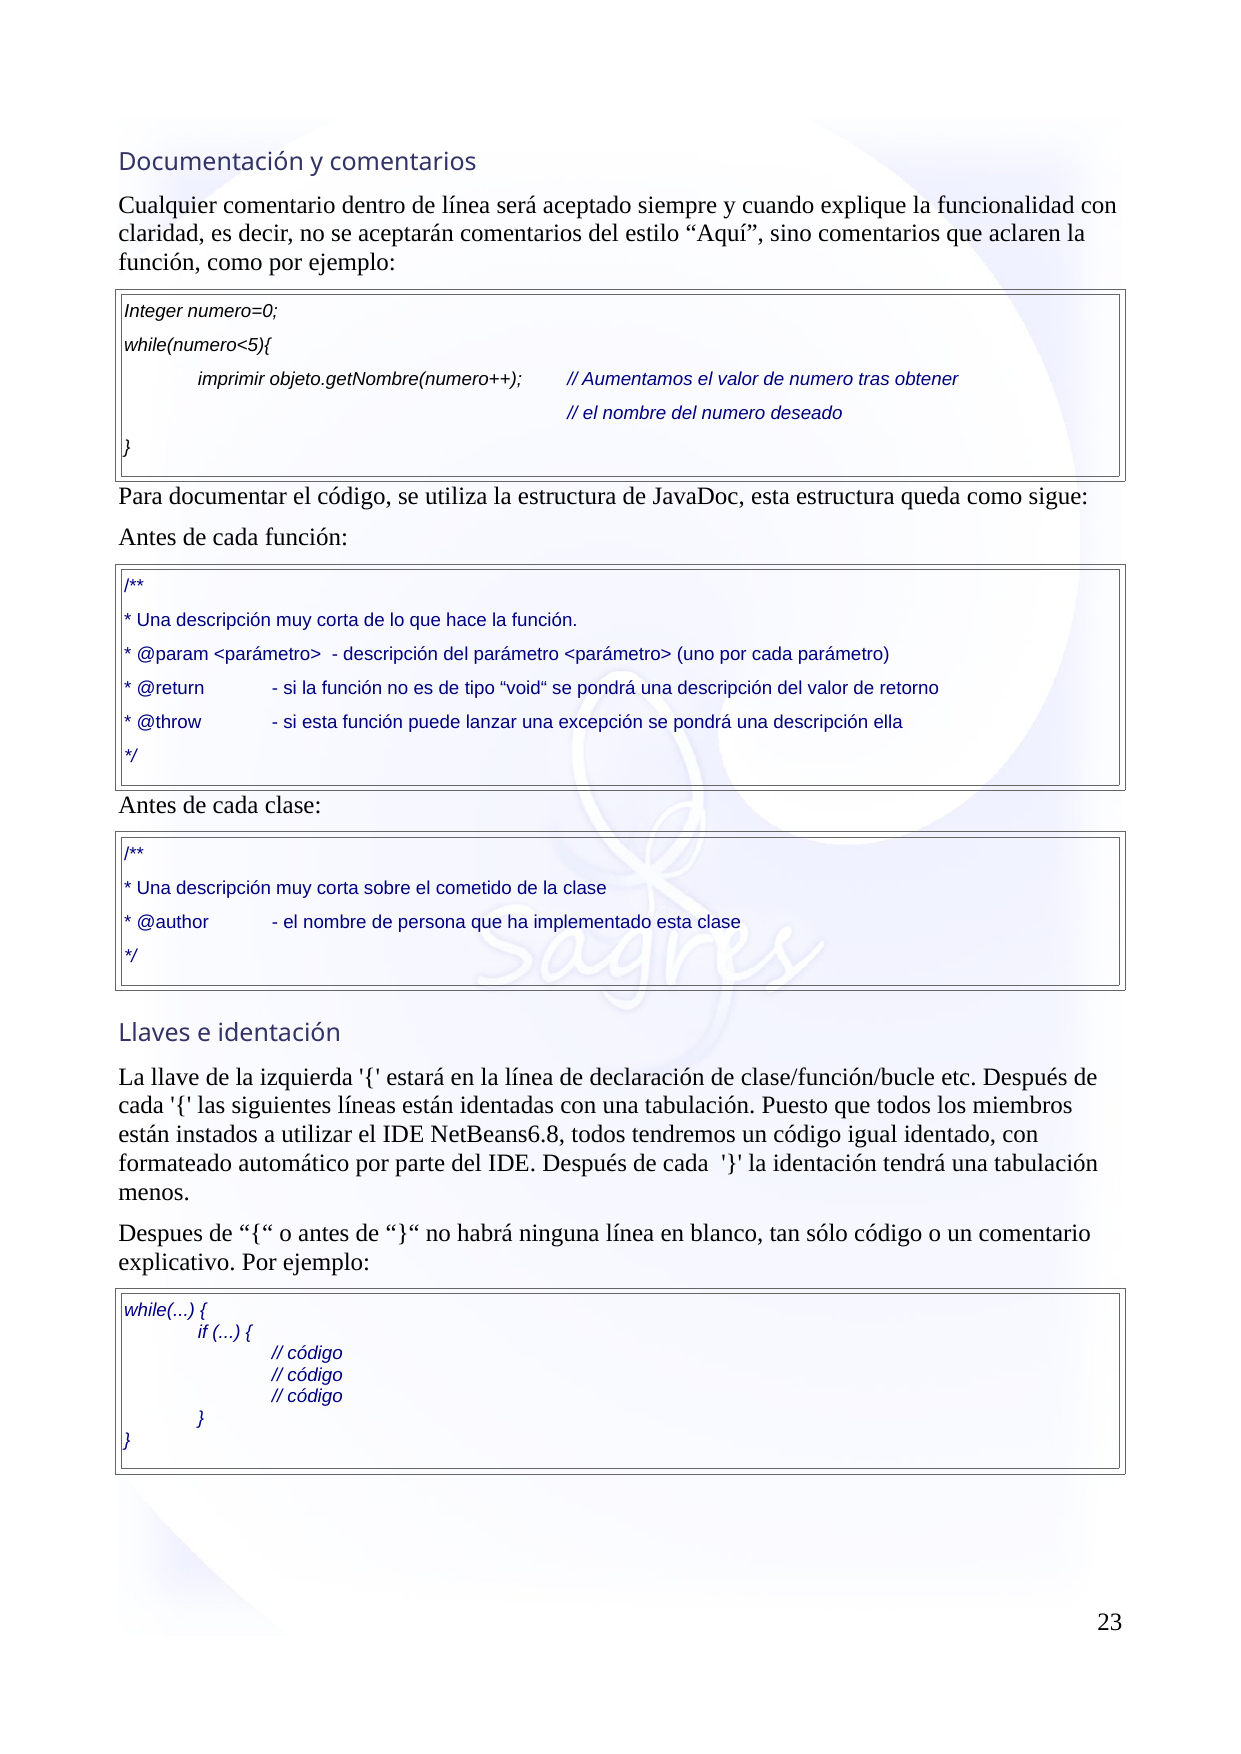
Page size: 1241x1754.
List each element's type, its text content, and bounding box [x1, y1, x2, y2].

table_header while(...) { if (...) { // código // código // código } } [118, 1289, 1122, 1468]
table_header /** * Una descripción muy corta de lo que hace la función. * @param <parámetro> - descripción del parámetro <parámetro> (uno por cada parámetro) * @return - si la función no es de tipo “void“ se pondrá una descripción del valor de retorno * @throw - si esta función puede lanzar una excepción se pondrá una descripción ella */ [118, 565, 1122, 785]
picture [118, 1205, 1122, 1218]
picture [118, 984, 1122, 990]
picture [118, 551, 1122, 564]
text Cualquier comentario dentro de línea será aceptado siempre y cuando explique la funcionalidad con claridad, es decir, no se aceptarán comentarios del estilo “Aquí”, sino comentarios que aclaren la función, como por ejemplo: [118, 190, 1122, 276]
text Despues de “{“ o antes de “}“ no habrá ninguna línea en blanco, tan sólo código o un comentario explicativo. Por ejemplo: [118, 1218, 1122, 1275]
picture [118, 510, 1122, 522]
subtitle Llaves e identación [118, 1015, 1122, 1049]
subtitle Documentación y comentarios [118, 143, 1122, 177]
text La llave de la izquierda '{' estará en la línea de declaración de clase/función/bucle etc. Después de cada '{' las siguientes líneas están identadas con una tabulación. Puesto que todos los miembros están instados a utilizar el IDE NetBeans6.8, todos tendremos un código igual identado, con formateado automático por parte del IDE. Después de cada '}' la identación tendrá una tabulación menos. [118, 1062, 1122, 1205]
picture [118, 1049, 1122, 1062]
picture [118, 476, 1122, 481]
text Para documentar el código, se utiliza la estructura de JavaDoc, esta estructura queda como sigue: [118, 482, 1122, 510]
picture [118, 991, 1122, 1015]
picture [118, 1275, 1122, 1288]
picture [118, 276, 1122, 289]
picture [118, 1468, 1122, 1474]
picture [118, 177, 1122, 190]
table_header Integer numero=0; while(numero<5){ imprimir objeto.getNombre(numero++); // Aumentamos el valor de numero tras obtener // el nombre del numero deseado } [118, 290, 1122, 476]
text Antes de cada función: [118, 522, 1122, 551]
picture [118, 1475, 1122, 1636]
picture [118, 118, 1122, 143]
table_header /** * Una descripción muy corta sobre el cometido de la clase * @author - el nombre de persona que ha implementado esta clase */ [118, 832, 1122, 984]
text Antes de cada clase: [118, 791, 1122, 819]
picture [118, 785, 1122, 790]
picture [118, 819, 1122, 831]
